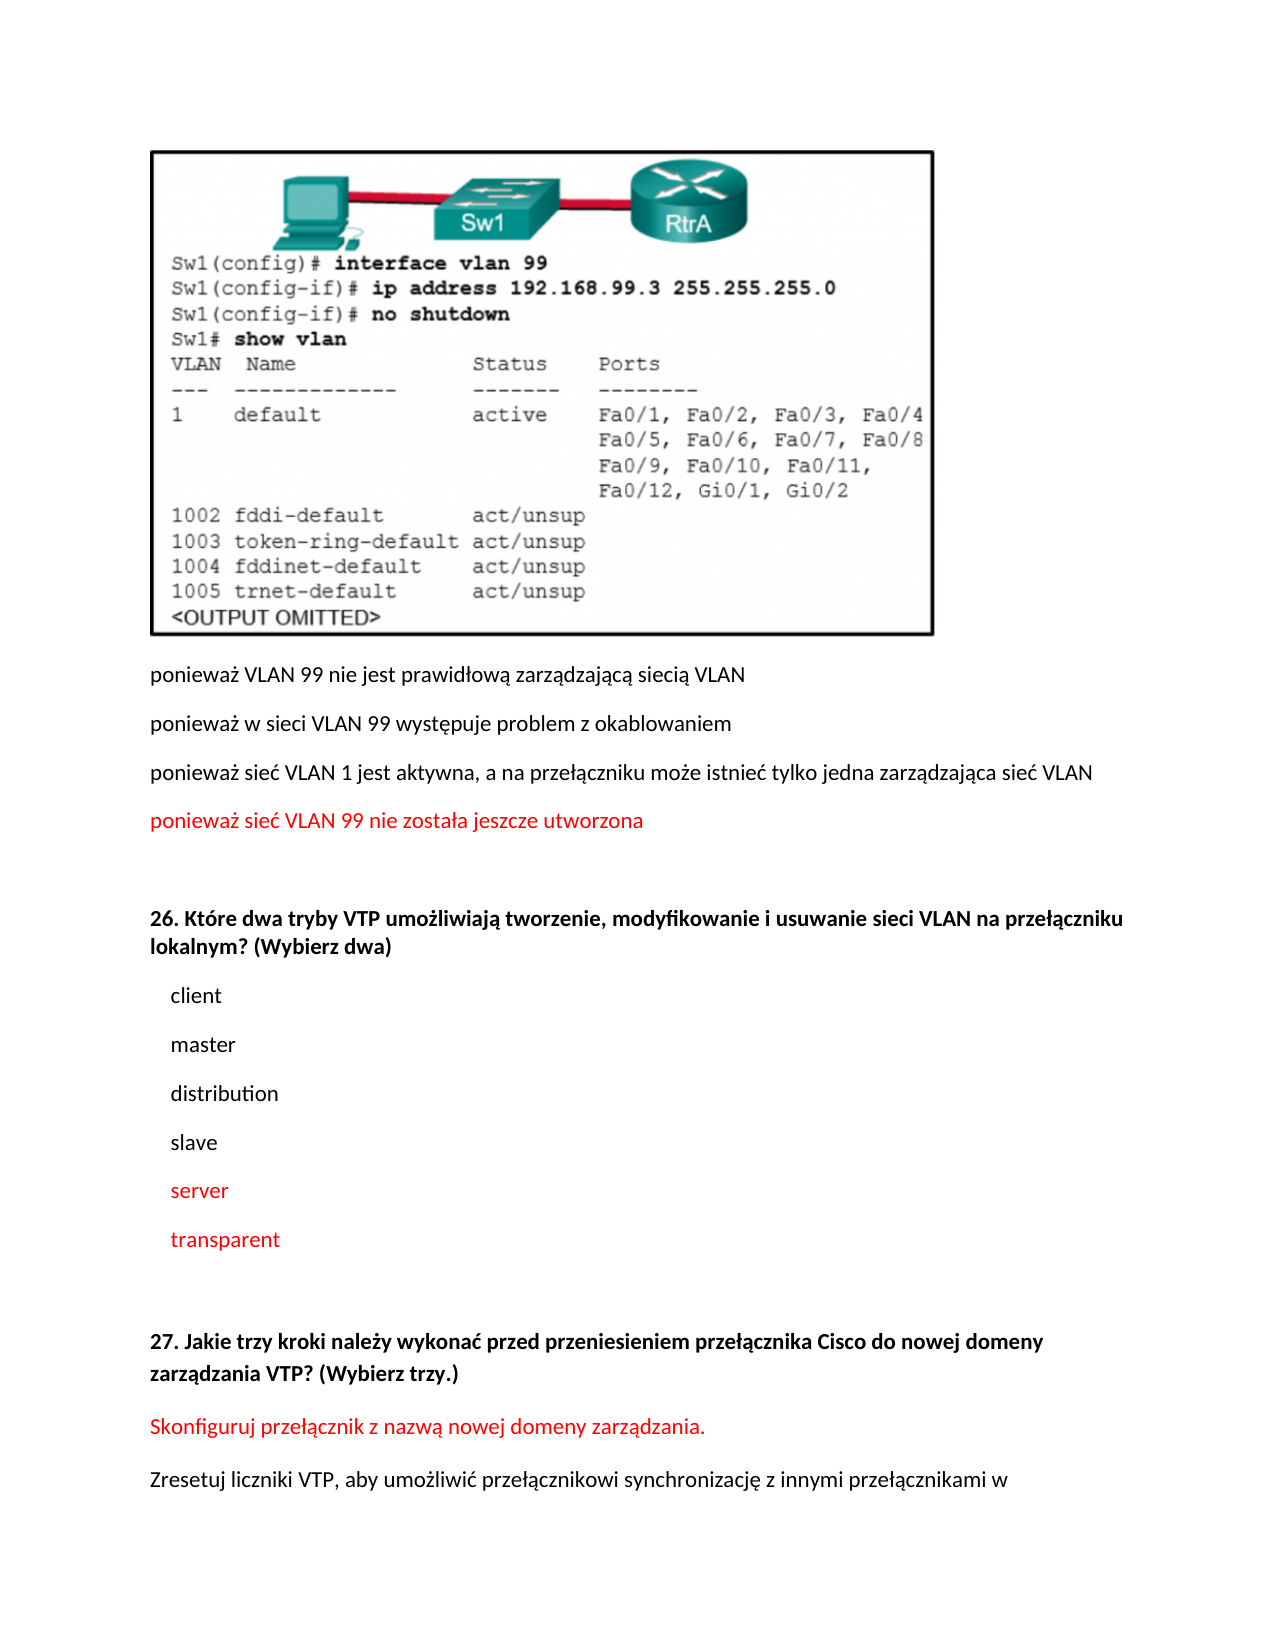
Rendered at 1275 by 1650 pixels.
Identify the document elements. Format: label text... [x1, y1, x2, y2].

text distribution [150, 1079, 1125, 1107]
text server [150, 1176, 1125, 1204]
text 26. Które dwa tryby VTP umożliwiają tworzenie, modyfikowanie i usuwanie sieci VLAN na przełączniku lokalnym? (Wybierz dwa) [150, 904, 1125, 960]
text transparent [150, 1225, 1125, 1253]
text ponieważ w sieci VLAN 99 występuje problem z okablowaniem [150, 709, 1125, 737]
text client [150, 981, 1125, 1009]
text slave [150, 1128, 1125, 1156]
text Zresetuj liczniki VTP, aby umożliwić przełącznikowi synchronizację z innymi przełącznikami w [150, 1465, 1125, 1493]
text 27. Jakie trzy kroki należy wykonać przed przeniesieniem przełącznika Cisco do nowej domeny zarządzania VTP? (Wybierz trzy.) [150, 1327, 1125, 1387]
text master [150, 1030, 1125, 1058]
text ponieważ sieć VLAN 99 nie została jeszcze utworzona [150, 806, 1125, 834]
text ponieważ sieć VLAN 1 jest aktywna, a na przełączniku może istnieć tylko jedna zarządzająca sieć VLAN [150, 758, 1125, 786]
text ponieważ VLAN 99 nie jest prawidłową zarządzającą siecią VLAN [150, 660, 1125, 688]
text Skonfiguruj przełącznik z nazwą nowej domeny zarządzania. [150, 1412, 1125, 1440]
